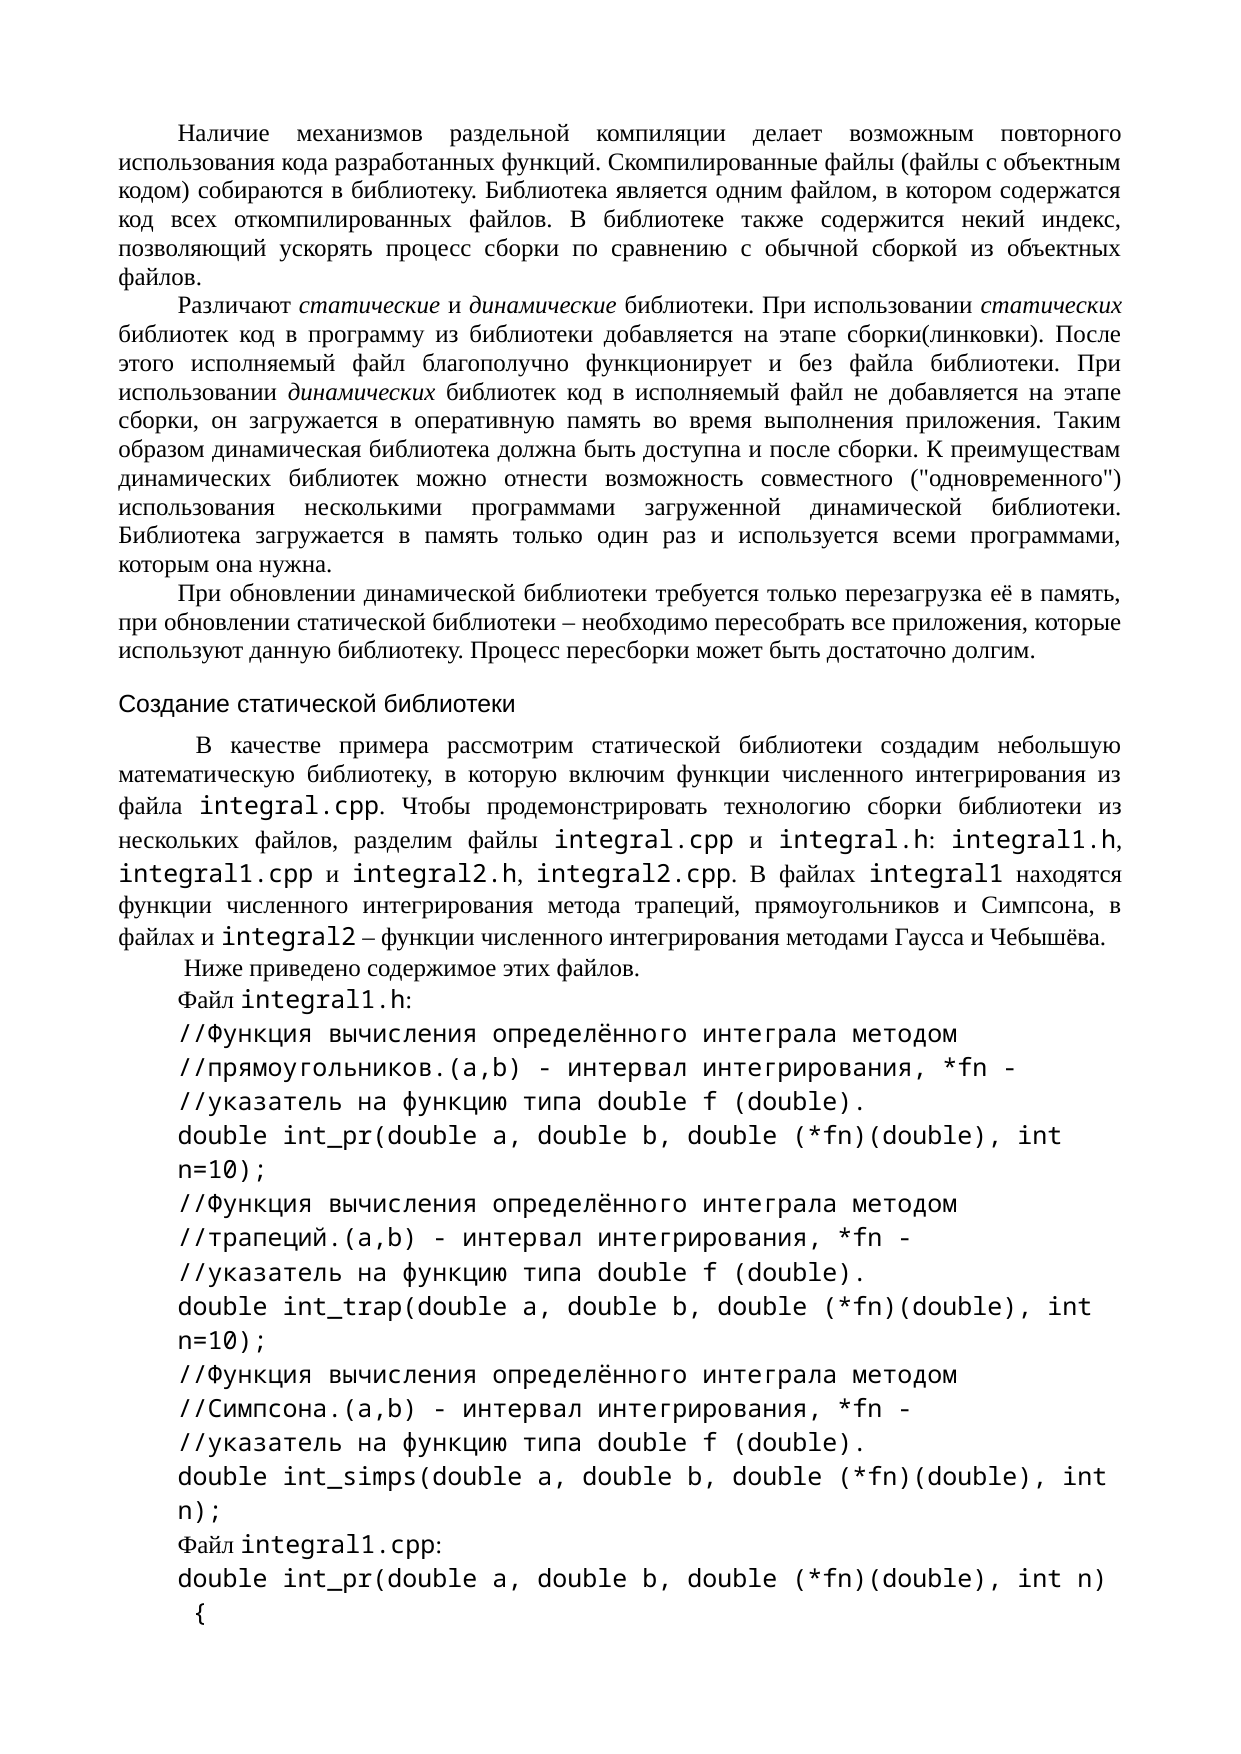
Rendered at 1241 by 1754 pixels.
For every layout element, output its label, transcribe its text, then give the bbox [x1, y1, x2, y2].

text В качестве примера рассмотрим статической библиотеки создадим небольшую математическую библиотеку, в которую включим функции численного интегрирования из файла integral.cpp. Чтобы продемонстрировать технологию сборки библиотеки из нескольких файлов, разделим файлы integral.cpp и integral.h: integral1.h, integral1.cpp и integral2.h, integral2.cpp. В файлах integral1 находятся функции численного интегрирования метода трапеций, прямоугольников и Симпсона, в файлах и integral2 – функции численного интегрирования методами Гаусса и Чебышёва. [118, 730, 1122, 953]
text double int_pr(double a, double b, double (*fn)(double), int n) [177, 1561, 1122, 1595]
text //Функция вычисления определённого интеграла методом [177, 1356, 1122, 1390]
text //прямоугольников.(a,b) - интервал интегрирования, *fn - [177, 1050, 1122, 1084]
text При обновлении динамической библиотеки требуется только перезагрузка её в память, при обновлении статической библиотеки – необходимо пересобрать все приложения, которые используют данную библиотеку. Процесс пересборки может быть достаточно долгим. [118, 578, 1122, 664]
text //указатель на функцию типа double f (double). [177, 1424, 1122, 1458]
text double int_trap(double a, double b, double (*fn)(double), int n=10); [177, 1288, 1122, 1356]
text //трапеций.(a,b) - интервал интегрирования, *fn - [177, 1220, 1122, 1254]
text { [177, 1595, 1122, 1629]
text //Симпсона.(a,b) - интервал интегрирования, *fn - [177, 1390, 1122, 1424]
text //указатель на функцию типа double f (double). [177, 1254, 1122, 1288]
text //Функция вычисления определённого интеграла методом [177, 1016, 1122, 1050]
text double int_simps(double a, double b, double (*fn)(double), int n); [177, 1458, 1122, 1527]
text Файл integral1.h: [118, 982, 1122, 1016]
text //указатель на функцию типа double f (double). [177, 1084, 1122, 1118]
text Ниже приведено содержимое этих файлов. [118, 953, 1122, 982]
text Файл integral1.cpp: [118, 1527, 1122, 1561]
text Различают статические и динамические библиотеки. При использовании статических библиотек код в программу из библиотеки добавляется на этапе сборки(линковки). После этого исполняемый файл благополучно функционирует и без файла библиотеки. При использовании динамических библиотек код в исполняемый файл не добавляется на этапе сборки, он загружается в оперативную память во время выполнения приложения. Таким образом динамическая библиотека должна быть доступна и после сборки. К преимуществам динамических библиотек можно отнести возможность совместного ("одновременного") использования несколькими программами загруженной динамической библиотеки. Библиотека загружается в память только один раз и используется всеми программами, которым она нужна. [118, 291, 1122, 578]
text //Функция вычисления определённого интеграла методом [177, 1186, 1122, 1220]
text double int_pr(double a, double b, double (*fn)(double), int n=10); [177, 1118, 1122, 1186]
subtitle Создание статической библиотеки [118, 689, 1122, 718]
text Наличие механизмов раздельной компиляции делает возможным повторного использования кода разработанных функций. Скомпилированные файлы (файлы с объектным кодом) собираются в библиотеку. Библиотека является одним файлом, в котором содержатся код всех откомпилированных файлов. В библиотеке также содержится некий индекс, позволяющий ускорять процесс сборки по сравнению с обычной сборкой из объектных файлов. [118, 118, 1122, 291]
